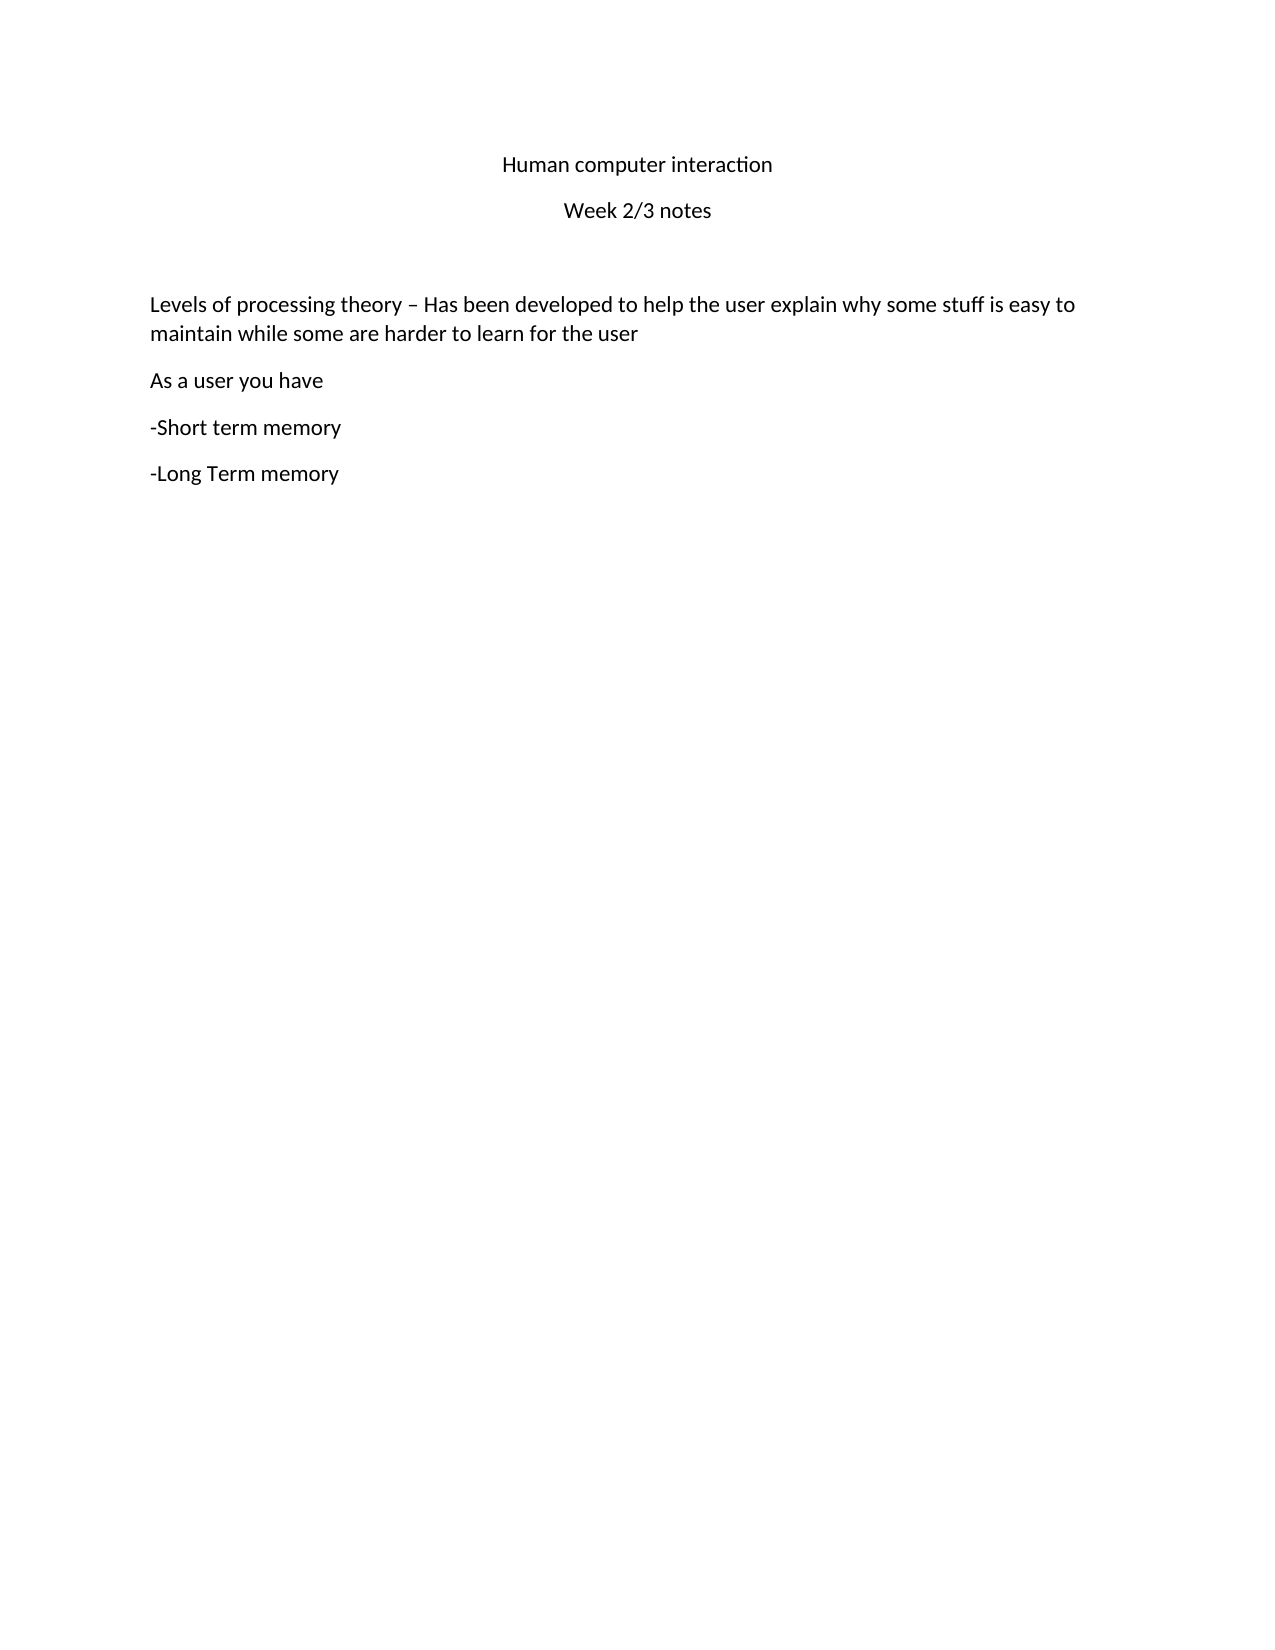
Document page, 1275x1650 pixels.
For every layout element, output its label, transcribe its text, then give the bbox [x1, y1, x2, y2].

text -Long Term memory [150, 459, 1125, 487]
text -Short term memory [150, 413, 1125, 441]
text Human computer interaction [150, 150, 1125, 178]
text Levels of processing theory – Has been developed to help the user explain why some stuff is easy to maintain while some are harder to learn for the user [150, 290, 1125, 348]
text Week 2/3 notes [150, 197, 1125, 224]
text As a user you have [150, 366, 1125, 394]
